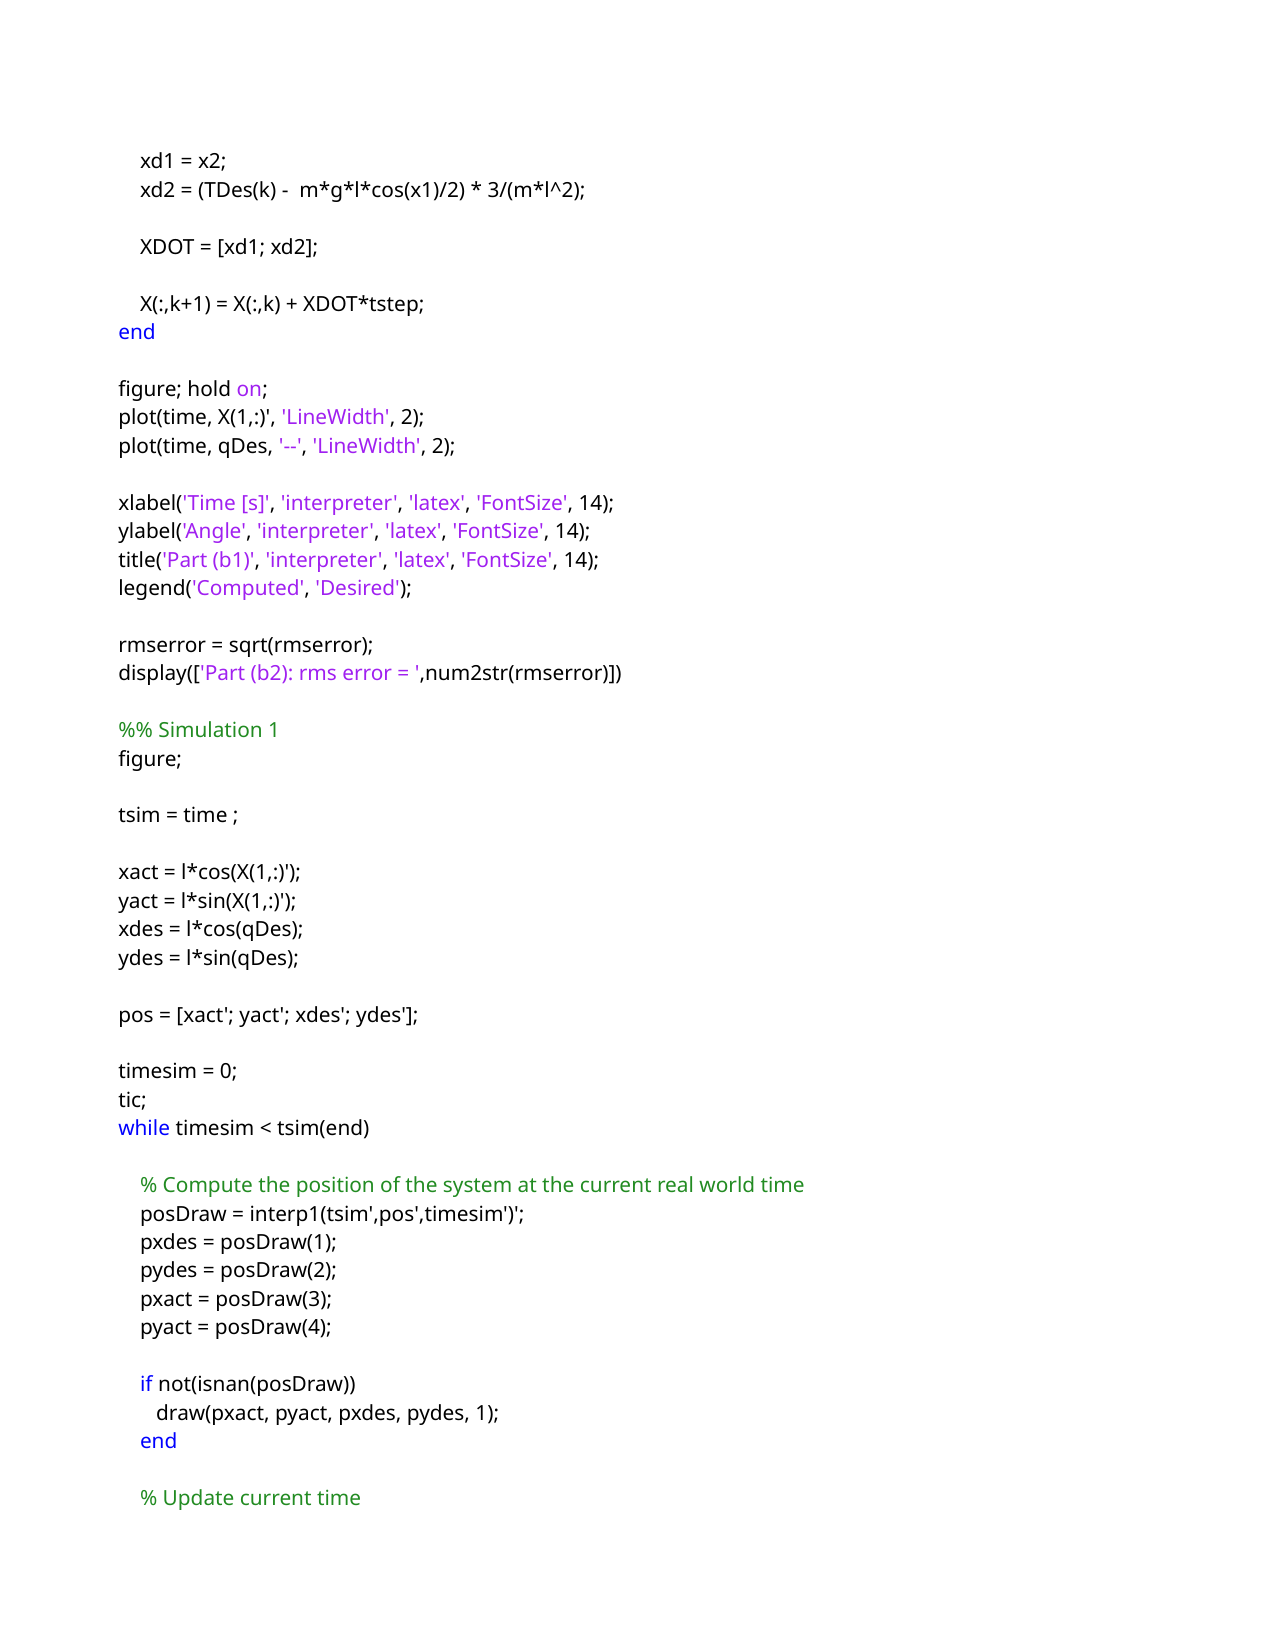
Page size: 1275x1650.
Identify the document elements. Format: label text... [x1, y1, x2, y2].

text end [118, 1426, 1157, 1455]
text % Compute the position of the system at the current real world time [118, 1170, 1157, 1199]
text end [118, 317, 1157, 346]
text if not(isnan(posDraw)) [118, 1369, 1157, 1398]
text pos = [xact'; yact'; xdes'; ydes']; [118, 1000, 1157, 1028]
text XDOT = [xd1; xd2]; [118, 232, 1157, 260]
text pyact = posDraw(4); [118, 1312, 1157, 1341]
text tic; [118, 1085, 1157, 1113]
text figure; hold on; [118, 374, 1157, 402]
text xd2 = (TDes(k) - m*g*l*cos(x1)/2) * 3/(m*l^2); [118, 175, 1157, 203]
text plot(time, qDes, '--', 'LineWidth', 2); [118, 431, 1157, 459]
text pydes = posDraw(2); [118, 1256, 1157, 1284]
text timesim = 0; [118, 1057, 1157, 1085]
text X(:,k+1) = X(:,k) + XDOT*tstep; [118, 289, 1157, 317]
text ydes = l*sin(qDes); [118, 943, 1157, 971]
text yact = l*sin(X(1,:)'); [118, 886, 1157, 914]
text posDraw = interp1(tsim',pos',timesim')'; [118, 1199, 1157, 1227]
text % Update current time [118, 1483, 1157, 1512]
text xlabel('Time [s]', 'interpreter', 'latex', 'FontSize', 14); [118, 488, 1157, 516]
text figure; [118, 744, 1157, 772]
text tsim = time ; [118, 801, 1157, 829]
text ylabel('Angle', 'interpreter', 'latex', 'FontSize', 14); [118, 516, 1157, 545]
text title('Part (b1)', 'interpreter', 'latex', 'FontSize', 14); [118, 545, 1157, 573]
text display(['Part (b2): rms error = ',num2str(rmserror)]) [118, 658, 1157, 687]
text while timesim < tsim(end) [118, 1113, 1157, 1142]
text xdes = l*cos(qDes); [118, 914, 1157, 943]
text xd1 = x2; [118, 147, 1157, 175]
text plot(time, X(1,:)', 'LineWidth', 2); [118, 402, 1157, 431]
text pxact = posDraw(3); [118, 1284, 1157, 1312]
text pxdes = posDraw(1); [118, 1227, 1157, 1256]
text legend('Computed', 'Desired'); [118, 573, 1157, 602]
text rmserror = sqrt(rmserror); [118, 630, 1157, 658]
text draw(pxact, pyact, pxdes, pydes, 1); [118, 1398, 1157, 1426]
text xact = l*cos(X(1,:)'); [118, 857, 1157, 886]
text %% Simulation 1 [118, 715, 1157, 744]
